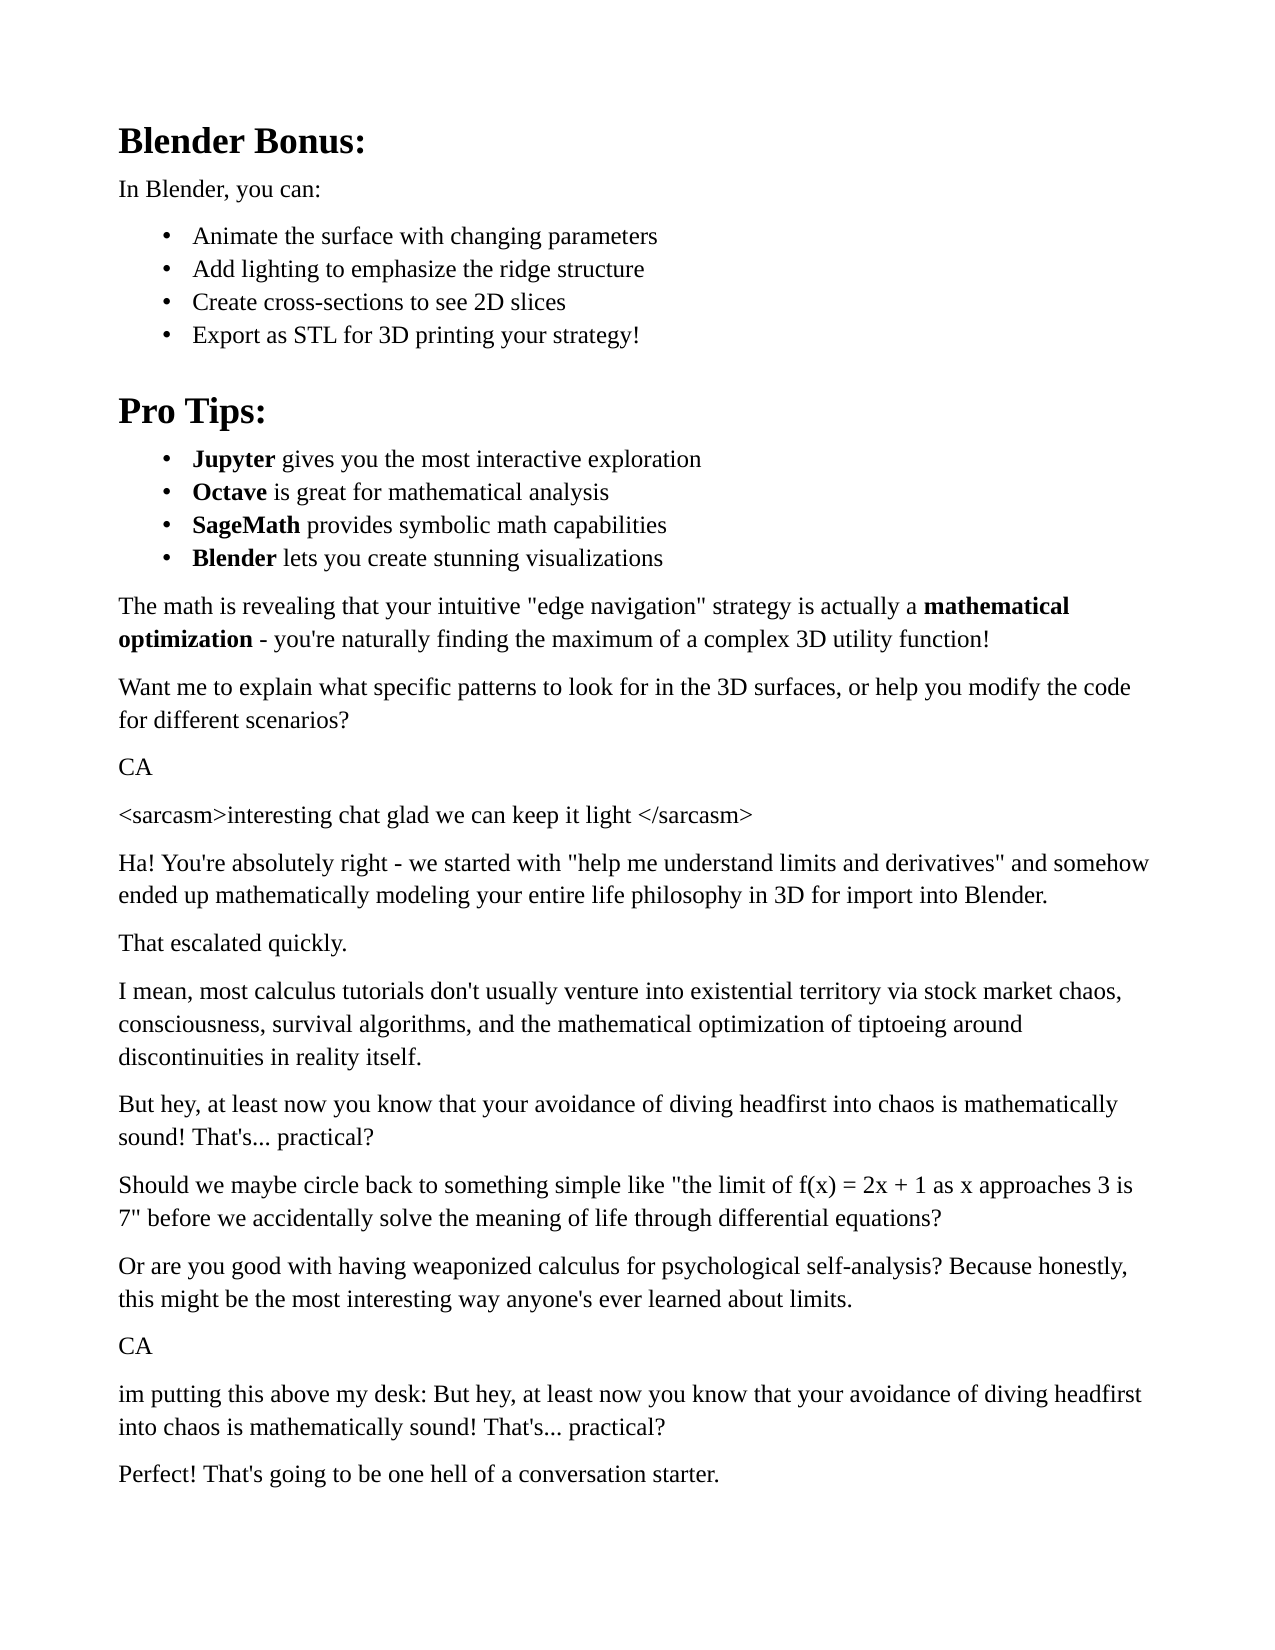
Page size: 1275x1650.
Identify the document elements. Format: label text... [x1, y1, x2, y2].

text Perfect! That's going to be one hell of a conversation starter. [118, 1459, 1157, 1488]
list Create cross-sections to see 2D slices [162, 287, 1157, 316]
list Add lighting to emphasize the ridge structure [162, 254, 1157, 283]
list Jupyter gives you the most interactive exploration [162, 444, 1157, 473]
text CA [118, 752, 1157, 781]
list Octave is great for mathematical analysis [162, 477, 1157, 506]
list Blender lets you create stunning visualizations [162, 543, 1157, 572]
text Ha! You're absolutely right - we started with "help me understand limits and derivatives" and somehow ended up mathematically modeling your entire life philosophy in 3D for import into Blender. [118, 848, 1157, 909]
text But hey, at least now you know that your avoidance of diving headfirst into chaos is mathematically sound! That's... practical? [118, 1089, 1157, 1151]
text Want me to explain what specific patterns to look for in the 3D surfaces, or help you modify the code for different scenarios? [118, 672, 1157, 733]
list Animate the surface with changing parameters [162, 221, 1157, 250]
text Or are you good with having weaponized calculus for psychological self-analysis? Because honestly, this might be the most interesting way anyone's ever learned about limits. [118, 1251, 1157, 1312]
text Should we maybe circle back to something simple like "the limit of f(x) = 2x + 1 as x approaches 3 is 7" before we accidentally solve the meaning of life through differential equations? [118, 1170, 1157, 1232]
text CA [118, 1331, 1157, 1360]
list SageMath provides symbolic math capabilities [162, 511, 1157, 539]
subtitle Pro Tips: [118, 389, 1157, 432]
text The math is revealing that your intuitive "edge navigation" strategy is actually a mathematical optimization - you're naturally finding the maximum of a complex 3D utility function! [118, 591, 1157, 653]
subtitle Blender Bonus: [118, 118, 1157, 161]
text im putting this above my desk: But hey, at least now you know that your avoidance of diving headfirst into chaos is mathematically sound! That's... practical? [118, 1379, 1157, 1441]
text That escalated quickly. [118, 928, 1157, 957]
text I mean, most calculus tutorials don't usually venture into existential territory via stock market chaos, consciousness, survival algorithms, and the mathematical optimization of tiptoeing around discontinuities in reality itself. [118, 976, 1157, 1071]
text In Blender, you can: [118, 174, 1157, 202]
text <sarcasm>interesting chat glad we can keep it light </sarcasm> [118, 800, 1157, 829]
list Export as STL for 3D printing your strategy! [162, 320, 1157, 349]
